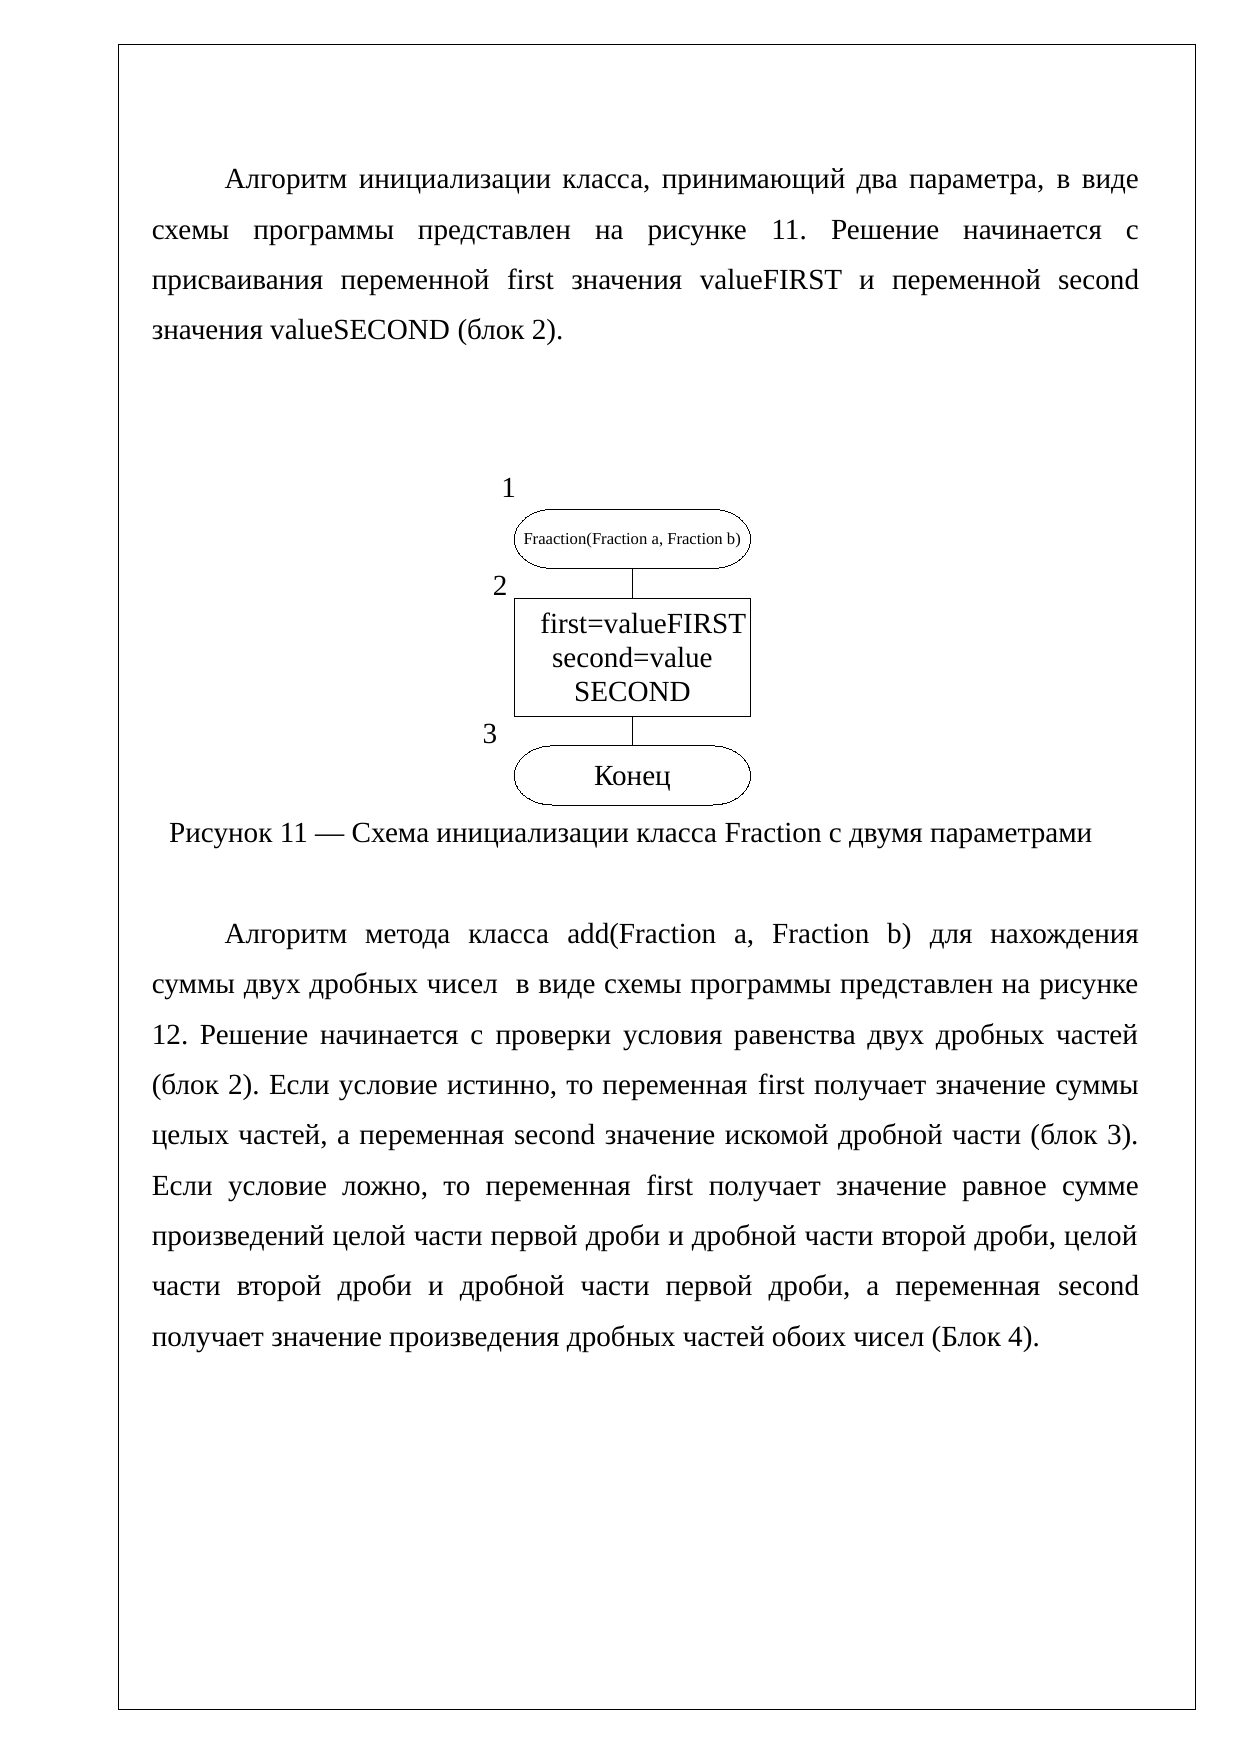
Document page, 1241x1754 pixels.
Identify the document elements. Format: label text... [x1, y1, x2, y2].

text Алгоритм метода класса add(Fraction a, Fraction b) для нахождения суммы двух дробных чисел в виде схемы программы представлен на рисунке 12. Решение начинается с проверки условия равенства двух дробных частей (блок 2). Если условие истинно, то переменная first получает значение суммы целых частей, а переменная second значение искомой дробной части (блок 3). Если условие ложно, то переменная first получает значение равное сумме произведений целой части первой дроби и дробной части второй дроби, целой части второй дроби и дробной части первой дроби, а переменная second получает значение произведения дробных частей обоих чисел (Блок 4). [152, 916, 1139, 1352]
text Рисунок 11 — Схема инициализации класса Fraction с двумя параметрами [122, 816, 1139, 849]
text Алгоритм инициализации класса, принимающий два параметра, в виде схемы программы представлен на рисунке 11. Решение начинается с присваивания переменной first значения valueFIRST и переменной second значения valueSECOND (блок 2). [152, 162, 1139, 346]
